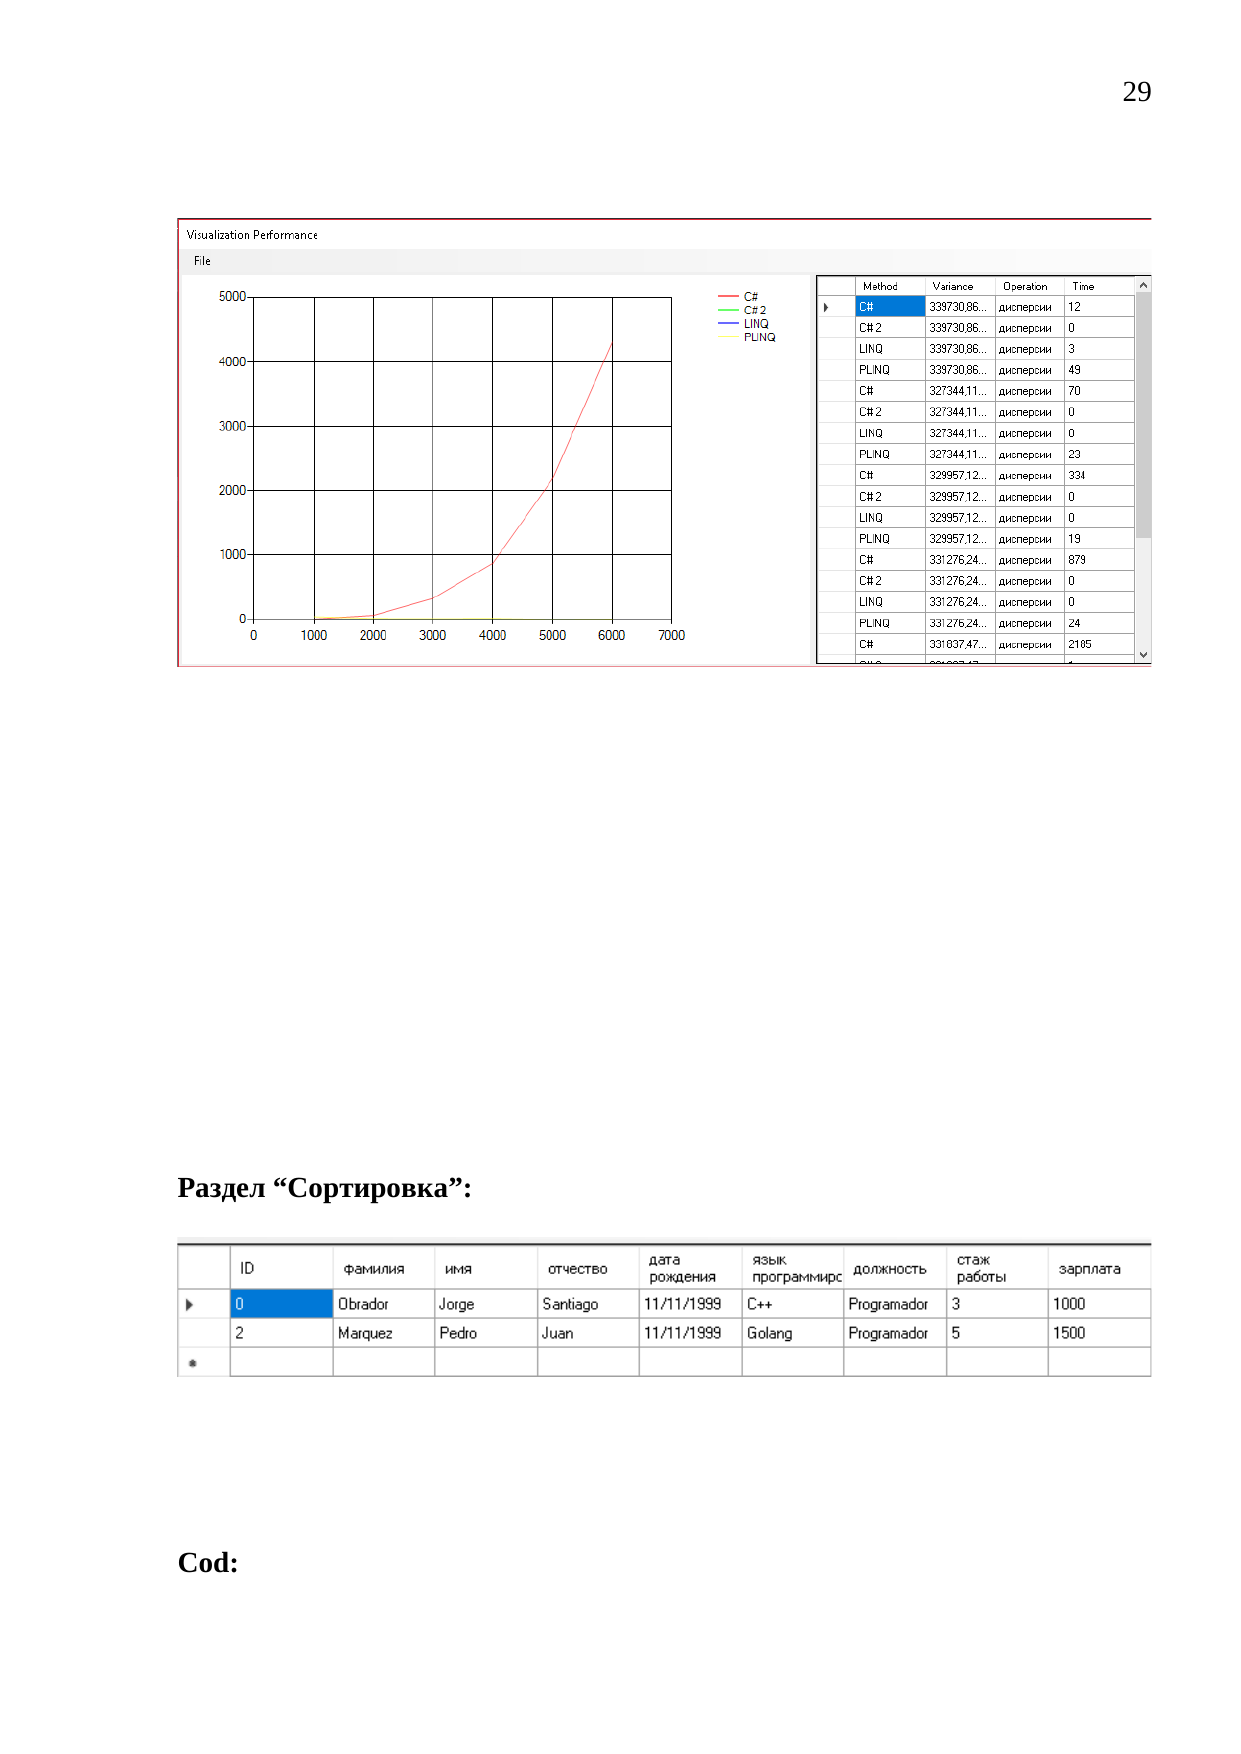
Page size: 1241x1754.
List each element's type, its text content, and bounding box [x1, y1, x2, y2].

picture [177, 218, 1152, 667]
picture [177, 1237, 1152, 1377]
text Раздел “Сортировка”: [177, 1170, 1152, 1204]
text Cod: [177, 1545, 1152, 1578]
